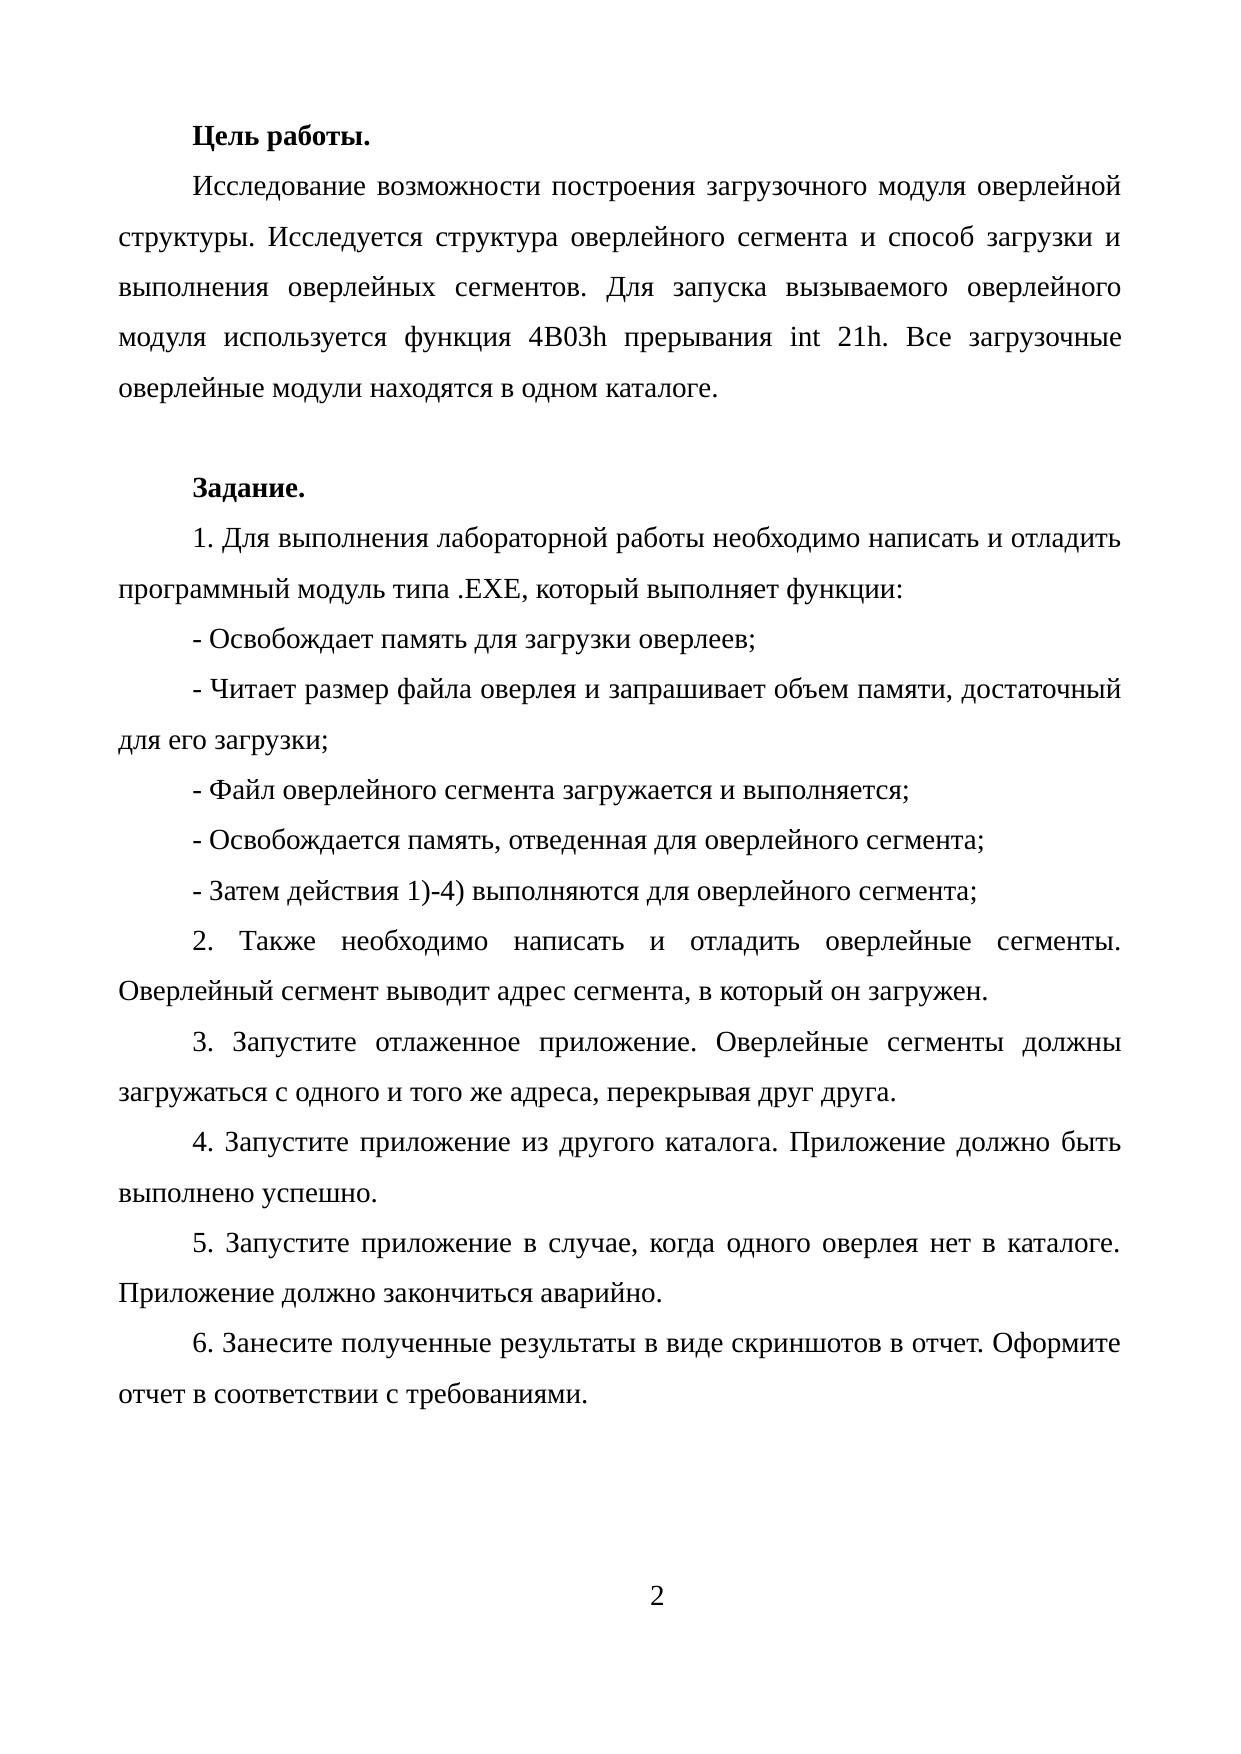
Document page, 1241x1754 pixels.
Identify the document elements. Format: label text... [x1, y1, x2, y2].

text 2. Также необходимо написать и отладить оверлейные сегменты. Оверлейный сегмент выводит адрес сегмента, в который он загружен. [118, 923, 1122, 1007]
text 4. Запустите приложение из другого каталога. Приложение должно быть выполнено успешно. [118, 1124, 1122, 1208]
text 3. Запустите отлаженное приложение. Оверлейные сегменты должны загружаться с одного и того же адреса, перекрывая друг друга. [118, 1024, 1122, 1108]
text - Читает размер файла оверлея и запрашивает объем памяти, достаточный для его загрузки; [118, 672, 1122, 755]
text - Освобождается память, отведенная для оверлейного сегмента; [118, 822, 1122, 856]
subtitle Задание. [118, 470, 1122, 504]
subtitle Цель работы. [118, 118, 1122, 152]
text - Освобождает память для загрузки оверлеев; [118, 621, 1122, 655]
text 1. Для выполнения лабораторной работы необходимо написать и отладить программный модуль типа .EXE, который выполняет функции: [118, 521, 1122, 604]
text - Файл оверлейного сегмента загружается и выполняется; [118, 772, 1122, 806]
text 5. Запустите приложение в случае, когда одного оверлея нет в каталоге. Приложение должно закончиться аварийно. [118, 1225, 1122, 1309]
text Исследование возможности построения загрузочного модуля оверлейной структуры. Исследуется структура оверлейного сегмента и способ загрузки и выполнения оверлейных сегментов. Для запуска вызываемого оверлейного модуля используется функция 4B03h прерывания int 21h. Все загрузочные оверлейные модули находятся в одном каталоге. [118, 168, 1122, 403]
text 6. Занесите полученные результаты в виде скриншотов в отчет. Оформите отчет в соответствии с требованиями. [118, 1326, 1122, 1409]
text - Затем действия 1)-4) выполняются для оверлейного сегмента; [118, 873, 1122, 906]
